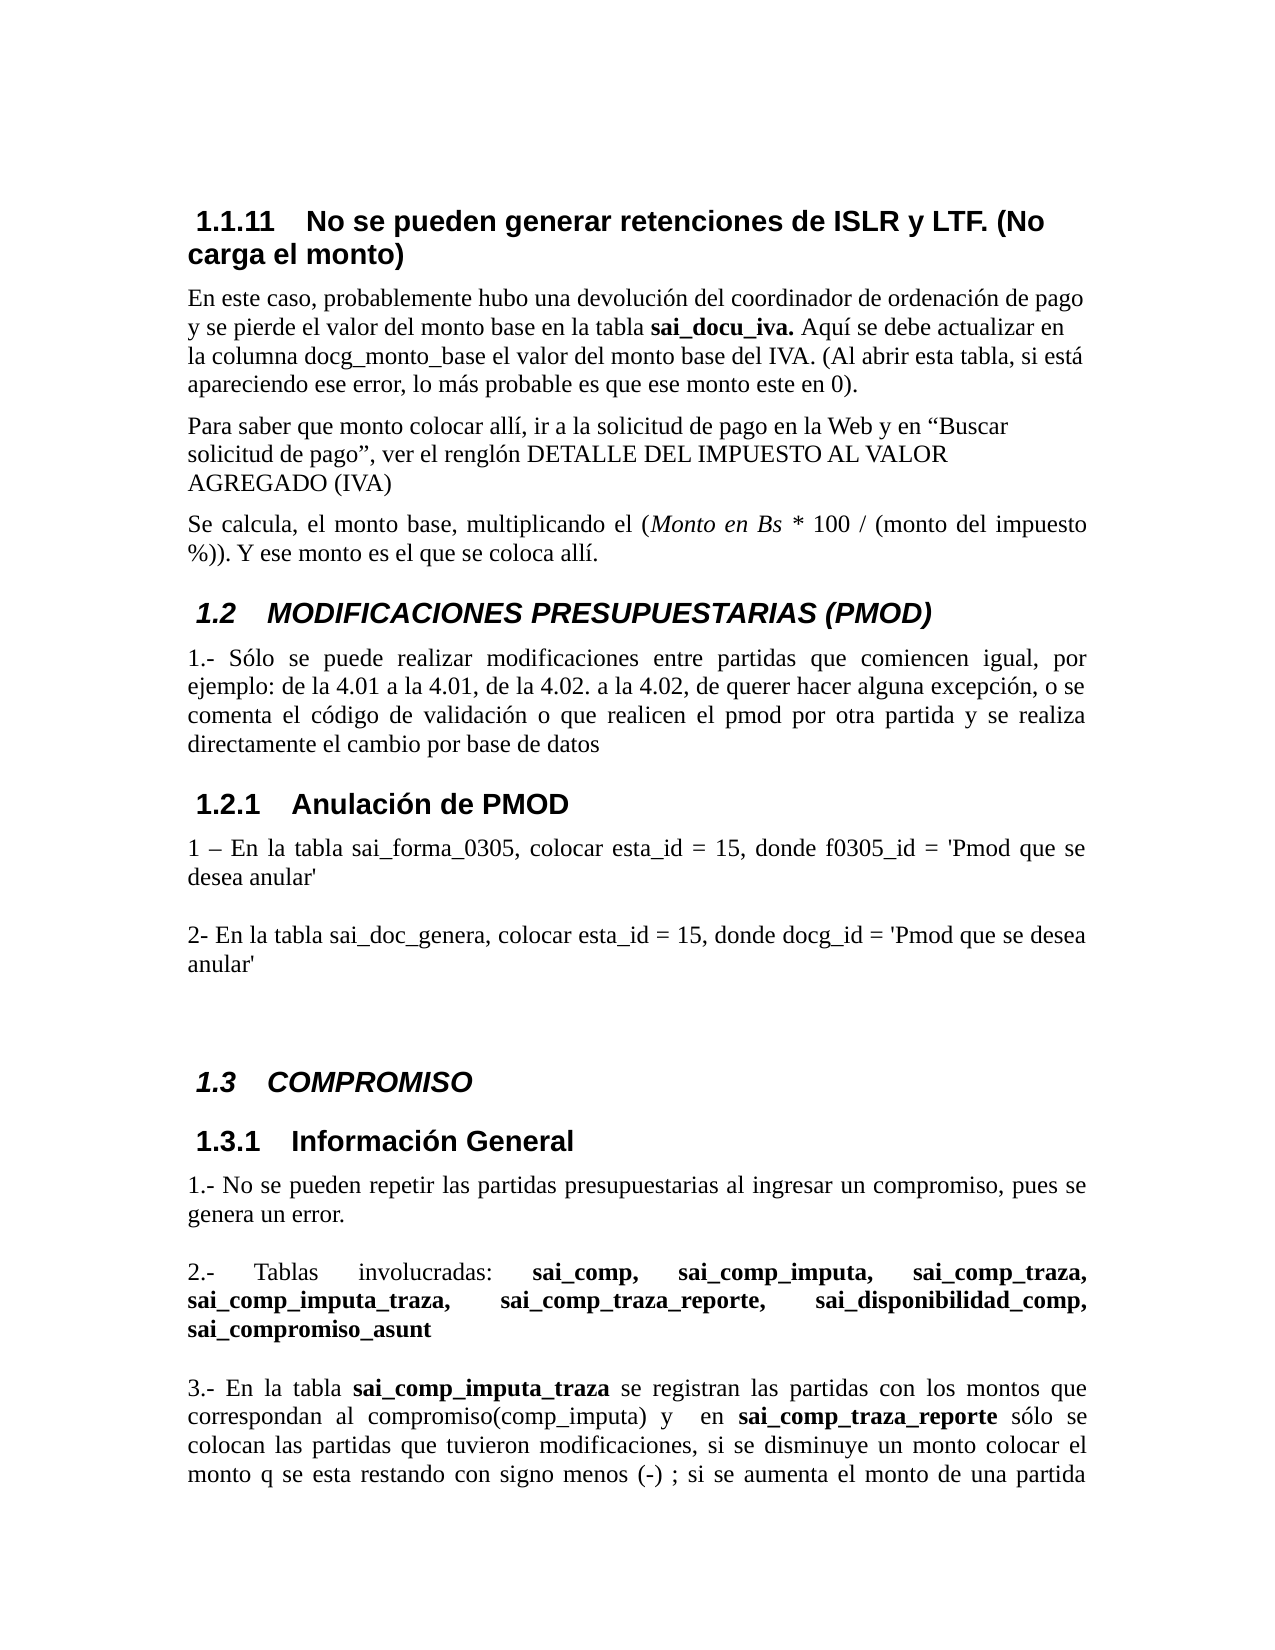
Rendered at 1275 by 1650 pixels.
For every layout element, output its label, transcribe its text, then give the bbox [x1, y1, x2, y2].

text En este caso, probablemente hubo una devolución del coordinador de ordenación de pago y se pierde el valor del monto base en la tabla sai_docu_iva. Aquí se debe actualizar en la columna docg_monto_base el valor del monto base del IVA. (Al abrir esta tabla, si está apareciendo ese error, lo más probable es que ese monto este en 0). [187, 283, 1087, 398]
text 1.- No se pueden repetir las partidas presupuestarias al ingresar un compromiso, pues se genera un error. [187, 1170, 1087, 1227]
text 1.- Sólo se puede realizar modificaciones entre partidas que comiencen igual, por ejemplo: de la 4.01 a la 4.01, de la 4.02. a la 4.02, de querer hacer alguna excepción, o se comenta el código de validación o que realicen el pmod por otra partida y se realiza directamente el cambio por base de datos [187, 643, 1087, 758]
subtitle No se pueden generar retenciones de ISLR y LTF. (No carga el monto) [187, 204, 1087, 271]
text 3.- En la tabla sai_comp_imputa_traza se registran las partidas con los montos que correspondan al compromiso(comp_imputa) y en sai_comp_traza_reporte sólo se colocan las partidas que tuvieron modificaciones, si se disminuye un monto colocar el monto q se esta restando con signo menos (-) ; si se aumenta el monto de una partida [187, 1373, 1087, 1488]
text 2.- Tablas involucradas: sai_comp, sai_comp_imputa, sai_comp_traza, sai_comp_imputa_traza, sai_comp_traza_reporte, sai_disponibilidad_comp, sai_compromiso_asunt [187, 1257, 1087, 1343]
subtitle Información General [187, 1124, 1087, 1157]
subtitle Anulación de PMOD [187, 787, 1087, 821]
text 1 – En la tabla sai_forma_0305, colocar esta_id = 15, donde f0305_id = 'Pmod que se desea anular' [187, 833, 1087, 891]
subtitle COMPROMISO [187, 1065, 1087, 1099]
text Para saber que monto colocar allí, ir a la solicitud de pago en la Web y en “Buscar solicitud de pago”, ver el renglón DETALLE DEL IMPUESTO AL VALOR AGREGADO (IVA) [187, 411, 1087, 497]
subtitle MODIFICACIONES PRESUPUESTARIAS (PMOD) [187, 597, 1087, 630]
text 2- En la tabla sai_doc_genera, colocar esta_id = 15, donde docg_id = 'Pmod que se desea anular' [187, 920, 1087, 978]
text Se calcula, el monto base, multiplicando el (Monto en Bs * 100 / (monto del impuesto%)). Y ese monto es el que se coloca allí. [187, 509, 1087, 567]
